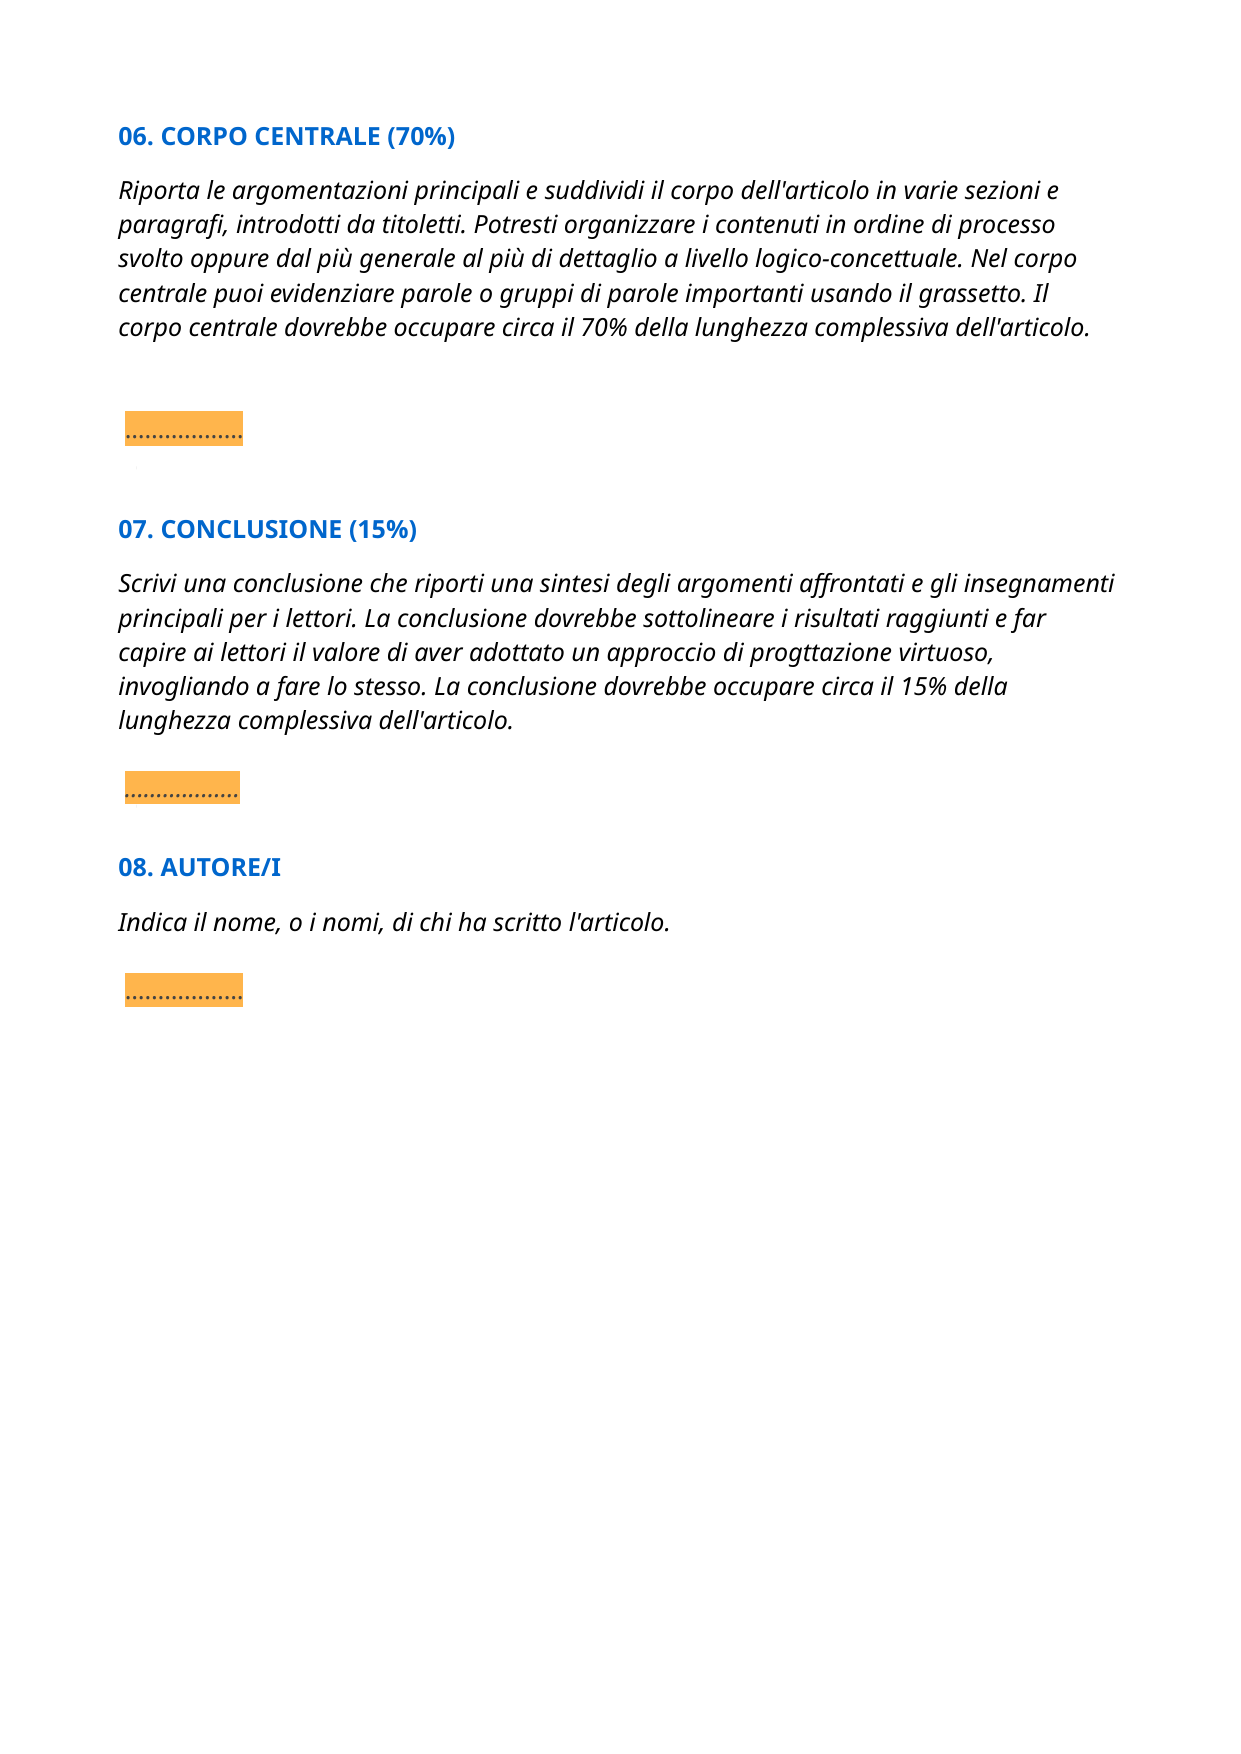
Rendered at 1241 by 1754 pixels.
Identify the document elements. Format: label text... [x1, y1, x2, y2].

subtitle 08. AUTORE/I [118, 849, 1109, 883]
subtitle 07. CONCLUSIONE (15%) [118, 511, 1109, 545]
text Riporta le argomentazioni principali e suddividi il corpo dell'articolo in varie sezioni e paragrafi, introdotti da titoletti. Potresti organizzare i contenuti in ordine di processo svolto oppure dal più generale al più di dettaglio a livello logico-concettuale. Nel corpo centrale puoi evidenziare parole o gruppi di parole importanti usando il grassetto. Il corpo centrale dovrebbe occupare circa il 70% della lunghezza complessiva dell'articolo. [118, 173, 1122, 343]
list ………...…… [118, 411, 1122, 446]
list ………...…… [118, 972, 1122, 1007]
text Indica il nome, o i nomi, di chi ha scritto l'articolo. [118, 904, 1122, 938]
subtitle 06. CORPO CENTRALE (70%) [118, 118, 1109, 152]
text Scrivi una conclusione che riporti una sintesi degli argomenti affrontati e gli insegnamenti principali per i lettori. La conclusione dovrebbe sottolineare i risultati raggiunti e far capire ai lettori il valore di aver adottato un approccio di progttazione virtuoso, invogliando a fare lo stesso. La conclusione dovrebbe occupare circa il 15% della lunghezza complessiva dell'articolo. [118, 566, 1122, 736]
text ………...…… [118, 771, 1122, 808]
